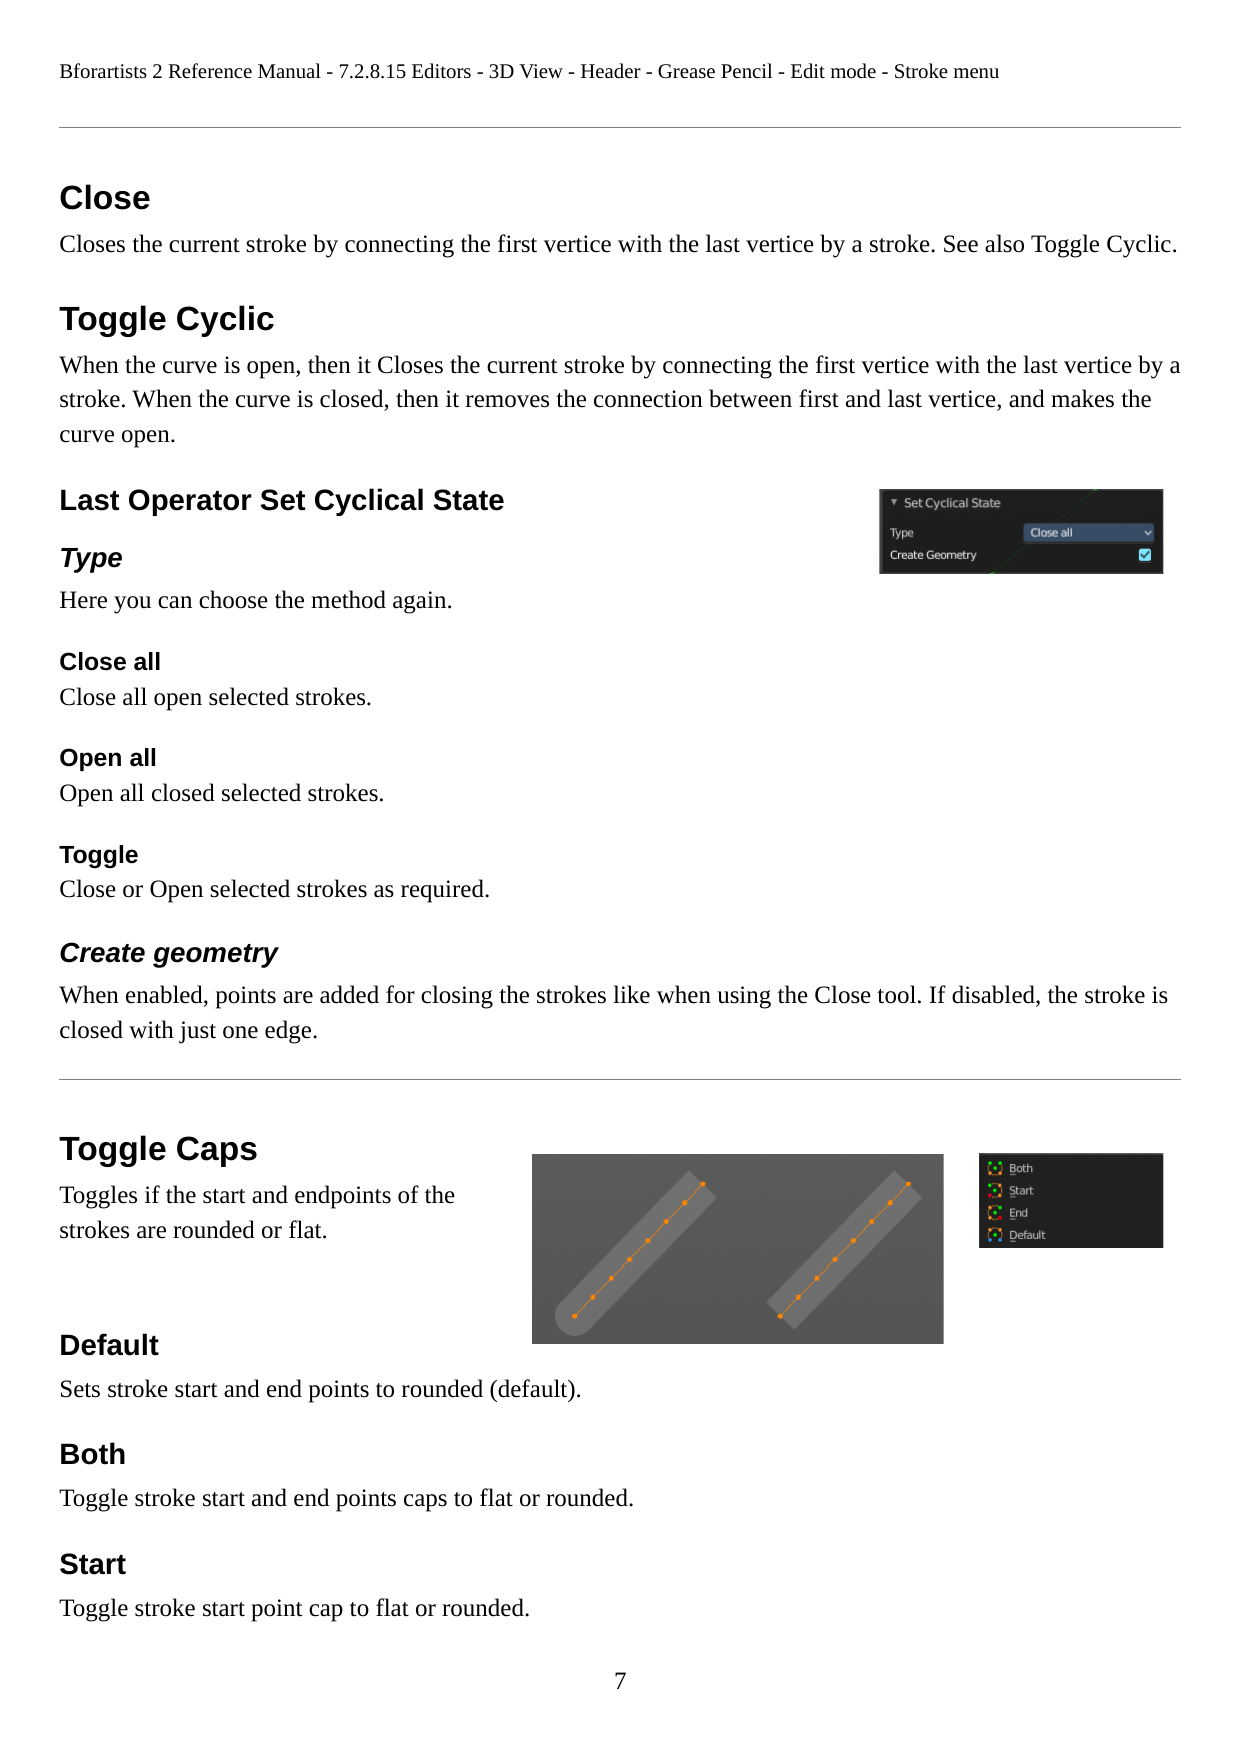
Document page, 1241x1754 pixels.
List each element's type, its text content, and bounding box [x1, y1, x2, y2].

text Close all open selected strokes. [59, 682, 1181, 711]
subtitle Close [59, 178, 1181, 216]
subtitle Create geometry [59, 936, 1181, 968]
picture [979, 1153, 1164, 1248]
subtitle Type [59, 541, 879, 573]
subtitle Open all [59, 743, 1181, 772]
subtitle Start [59, 1547, 1181, 1581]
subtitle Default [59, 1327, 1181, 1361]
subtitle Toggle Caps [59, 1129, 1181, 1168]
subtitle [1164, 541, 1181, 573]
subtitle Toggle [59, 840, 1181, 868]
text When enabled, points are added for closing the strokes like when using the Close tool. If disabled, the stroke is closed with just one edge. [59, 981, 1181, 1044]
picture [532, 1154, 944, 1344]
text Here you can choose the method again. [59, 586, 1181, 614]
text [944, 1180, 979, 1243]
text Close or Open selected strokes as required. [59, 874, 1181, 903]
subtitle Both [59, 1437, 1181, 1471]
text Toggle stroke start point cap to flat or rounded. [59, 1593, 1181, 1622]
subtitle Close all [59, 647, 1181, 676]
text Toggle stroke start and end points caps to flat or rounded. [59, 1483, 1181, 1512]
picture [879, 489, 1164, 574]
subtitle Last Operator Set Cyclical State [59, 482, 1181, 516]
text When the curve is open, then it Closes the current stroke by connecting the first vertice with the last vertice by a stroke. When the curve is closed, then it removes the connection between first and last vertice, and makes the curve open. [59, 350, 1181, 447]
text Sets stroke start and end points to rounded (default). [59, 1374, 1181, 1402]
text Closes the current stroke by connecting the first vertice with the last vertice by a stroke. See also Toggle Cyclic. [59, 229, 1181, 257]
text Open all closed selected strokes. [59, 778, 1181, 807]
text Toggles if the start and endpoints of the strokes are rounded or flat. [59, 1180, 532, 1243]
subtitle Toggle Cyclic [59, 299, 1181, 337]
